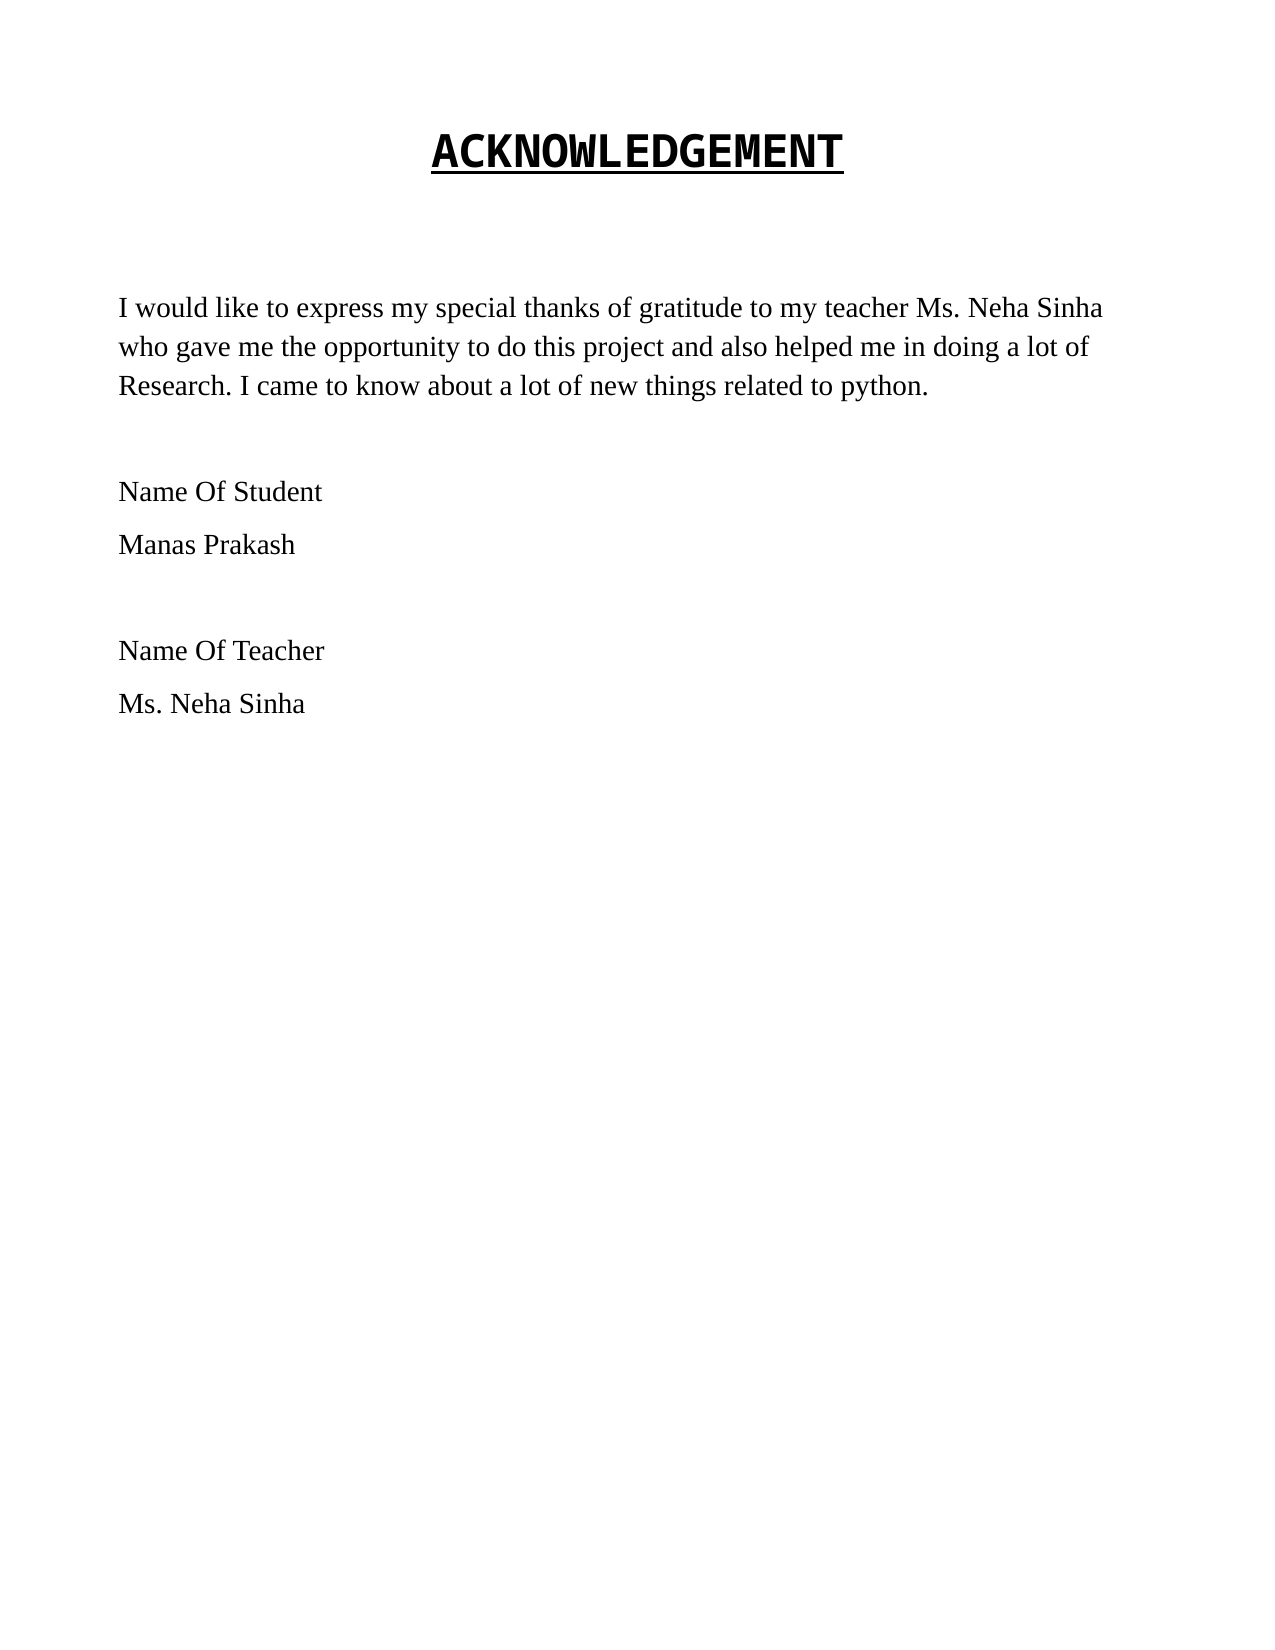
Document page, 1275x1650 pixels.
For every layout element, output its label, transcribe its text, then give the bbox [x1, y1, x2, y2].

text ACKNOWLEDGEMENT [118, 118, 1157, 181]
text Manas Prakash [118, 527, 1157, 561]
text I would like to express my special thanks of gratitude to my teacher Ms. Neha Sinha who gave me the opportunity to do this project and also helped me in doing a lot of Research. I came to know about a lot of new things related to python. [118, 291, 1157, 401]
text Name Of Teacher [118, 633, 1157, 667]
text Ms. Neha Sinha [118, 686, 1157, 720]
text Name Of Student [118, 474, 1157, 507]
